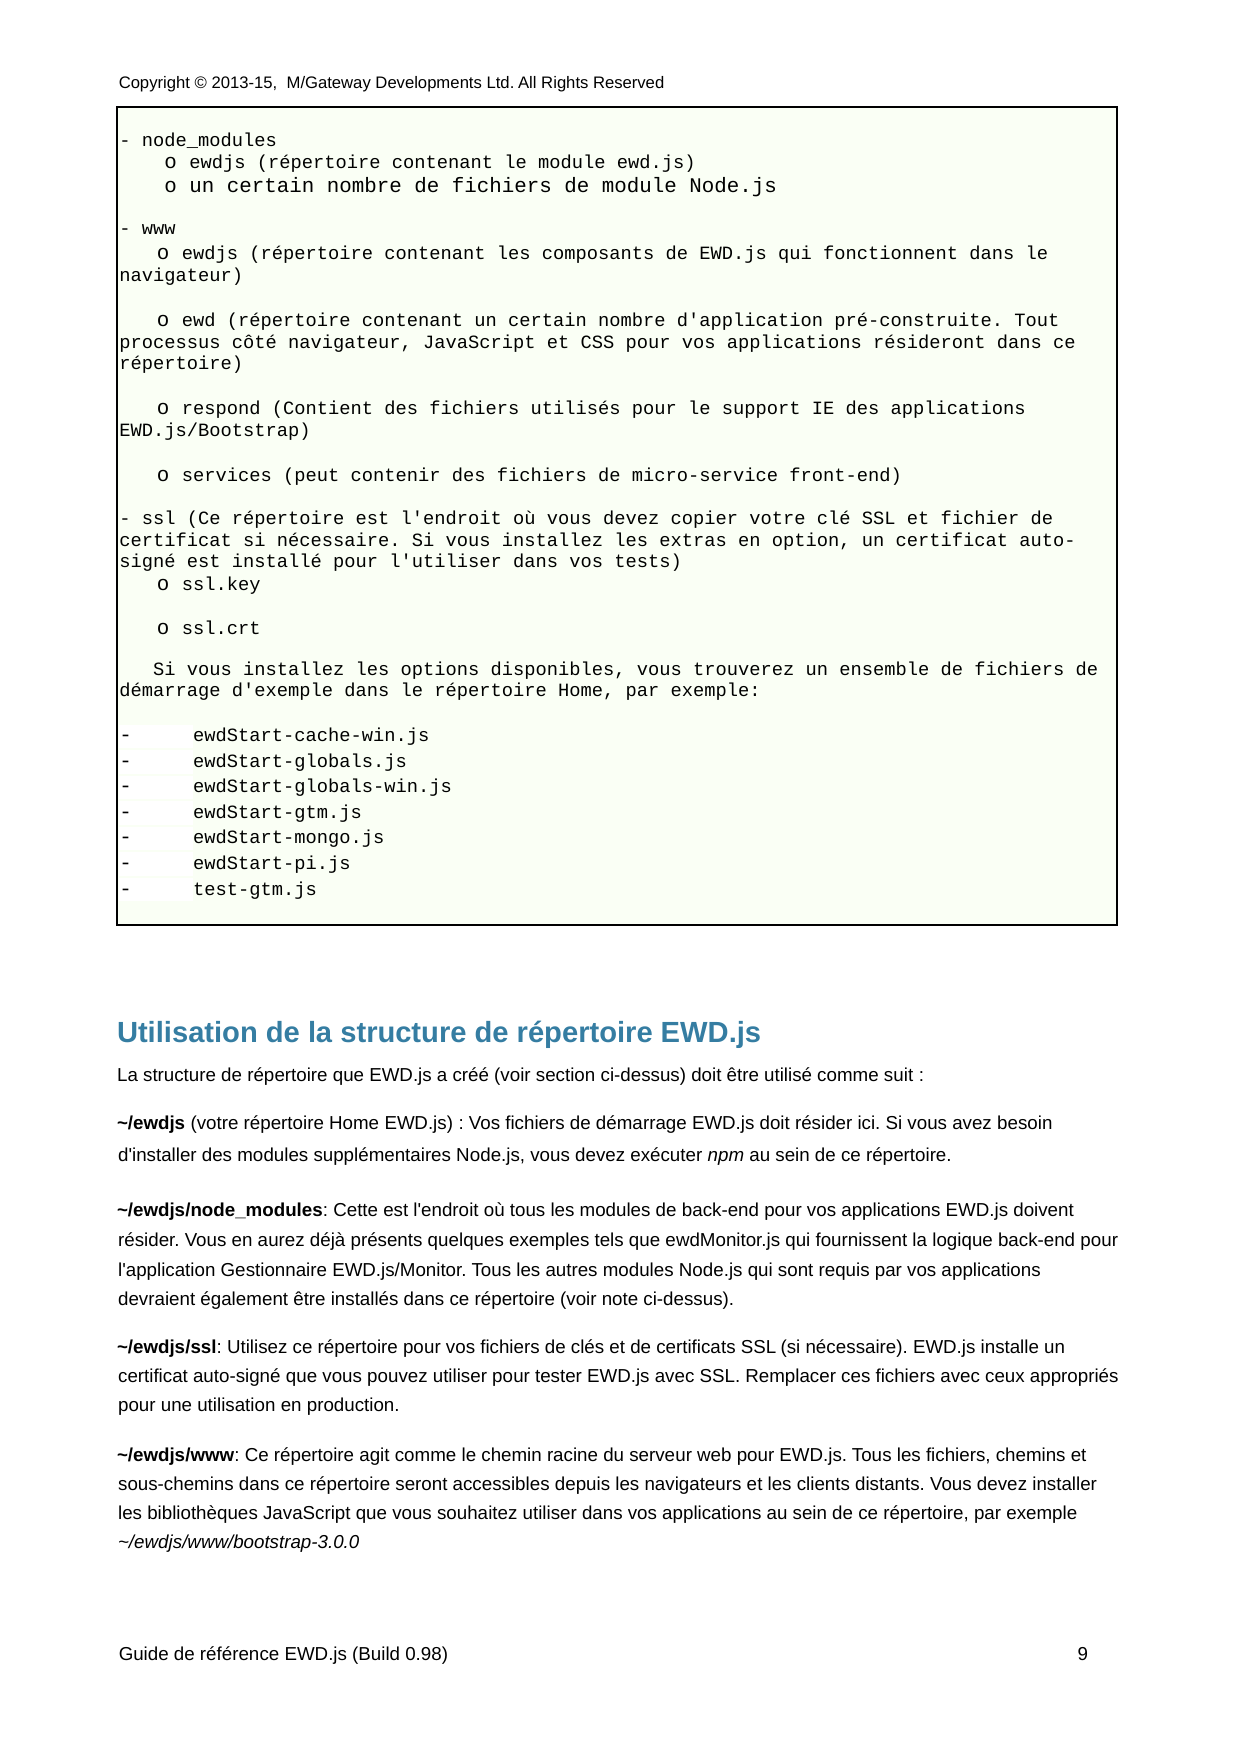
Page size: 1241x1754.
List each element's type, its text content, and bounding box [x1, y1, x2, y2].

text ~/ewdjs/node_modules: Cette est l'endroit où tous les modules de back-end pour vos applications EWD.js doivent résider. Vous en aurez déjà présents quelques exemples tels que ewdMonitor.js qui fournissent la logique back-end pour l'application Gestionnaire EWD.js/Monitor. Tous les autres modules Node.js qui sont requis par vos applications devraient également être installés dans ce répertoire (voir note ci-dessus). [117, 1199, 1122, 1310]
text La structure de répertoire que EWD.js a créé (voir section ci-dessus) doit être utilisé comme suit : [117, 1064, 1122, 1086]
text ~/ewdjs/ssl: Utilisez ce répertoire pour vos fichiers de clés et de certificats SSL (si nécessaire). EWD.js installe un certificat auto-signé que vous pouvez utiliser pour tester EWD.js avec SSL. Remplacer ces fichiers avec ceux appropriés pour une utilisation en production. [117, 1336, 1122, 1415]
subtitle Utilisation de la structure de répertoire EWD.js [117, 1016, 1126, 1049]
text ~/ewdjs/www: Ce répertoire agit comme le chemin racine du serveur web pour EWD.js. Tous les fichiers, chemins et sous-chemins dans ce répertoire seront accessibles depuis les navigateurs et les clients distants. Vous devez installer les bibliothèques JavaScript que vous souhaitez utiliser dans vos applications au sein de ce répertoire, par exemple ~/ewdjs/www/bootstrap-3.0.0 [117, 1444, 1122, 1552]
table_header - node_modules o ewdjs (répertoire contenant le module ewd.js) o un certain nombre de fichiers de module Node.js - www o ewdjs (répertoire contenant les composants de EWD.js qui fonctionnent dans le navigateur) o ewd (répertoire contenant un certain nombre d'application pré-construite. Tout processus côté navigateur, JavaScript et CSS pour vos applications résideront dans ce répertoire) o respond (Contient des fichiers utilisés pour le support IE des applications EWD.js/Bootstrap) o services (peut contenir des fichiers de micro-service front-end) - ssl (Ce répertoire est l'endroit où vous devez copier votre clé SSL et fichier de certificat si nécessaire. Si vous installez les extras en option, un certificat auto-signé est installé pour l'utiliser dans vos tests) o ssl.key o ssl.crt Si vous installez les options disponibles, vous trouverez un ensemble de fichiers de démarrage d'exemple dans le répertoire Home, par exemple: ewdStart-cache-win.js ewdStart-globals.js ewdStart-globals-win.js ewdStart-gtm.js ewdStart-mongo.js ewdStart-pi.js test-gtm.js [118, 108, 1116, 924]
text ~/ewdjs (votre répertoire Home EWD.js) : Vos fichiers de démarrage EWD.js doit résider ici. Si vous avez besoin d'installer des modules supplémentaires Node.js, vous devez exécuter npm au sein de ce répertoire. [117, 1112, 1122, 1165]
